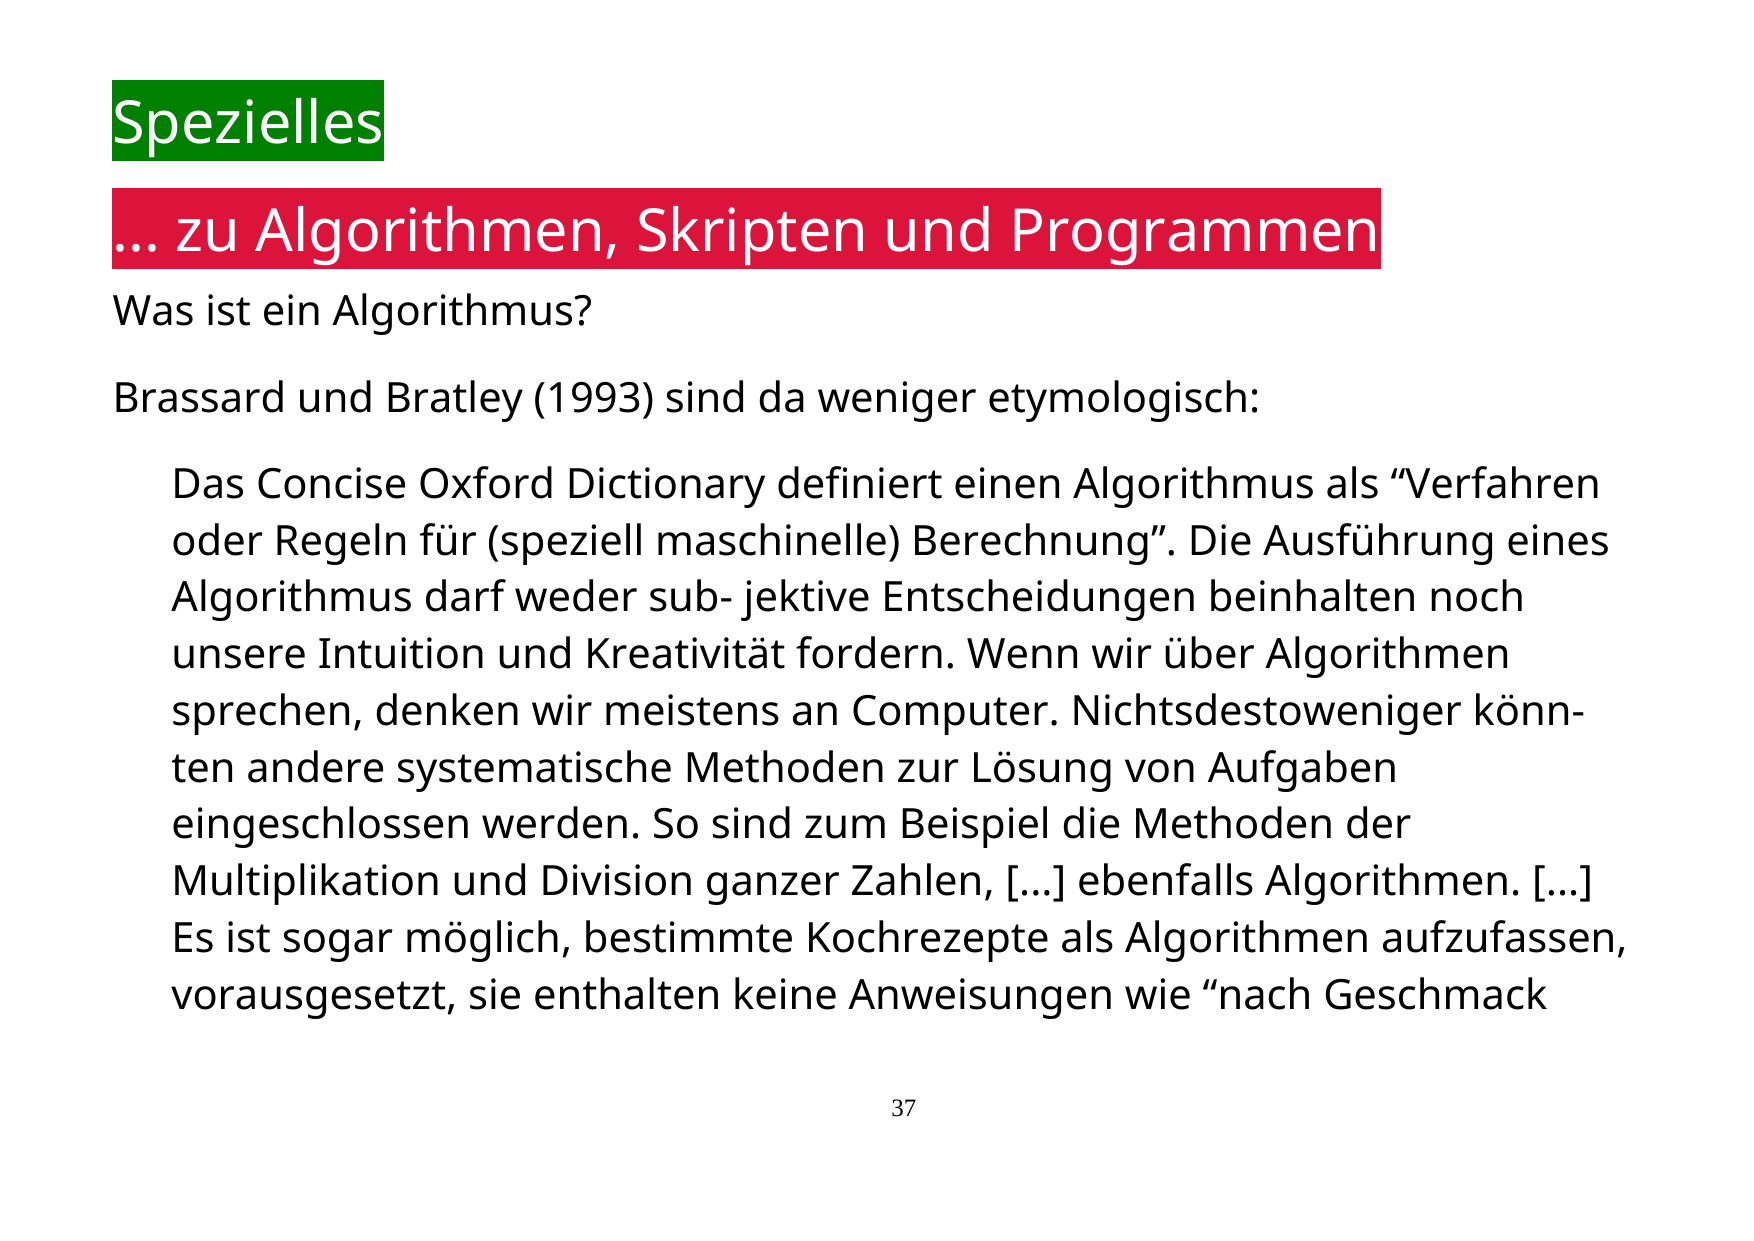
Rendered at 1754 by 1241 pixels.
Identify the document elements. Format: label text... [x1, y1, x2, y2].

subtitle ... zu Algorithmen, Skripten und Programmen [112, 188, 1695, 269]
subtitle Spezielles [112, 80, 1695, 161]
text Brassard und Bratley (1993) sind da weniger etymologisch: [112, 367, 1695, 424]
text Was ist ein Algorithmus? [112, 281, 1695, 338]
text Das Concise Oxford Dictionary definiert einen Algorithmus als “Verfahren oder Regeln für (speziell maschinelle) Berechnung”. Die Ausführung eines Algorithmus darf weder sub- jektive Entscheidungen beinhalten noch unsere Intuition und Kreativität fordern. Wenn wir über Algorithmen sprechen, denken wir meistens an Computer. Nichtsdestoweniger könn- ten andere systematische Methoden zur Lösung von Aufgaben eingeschlossen werden. So sind zum Beispiel die Methoden der Multiplikation und Division ganzer Zahlen, [...] ebenfalls Algorithmen. [...] Es ist sogar möglich, bestimmte Kochrezepte als Algorithmen aufzufassen, vorausgesetzt, sie enthalten keine Anweisungen wie “nach Geschmack [171, 454, 1636, 1021]
